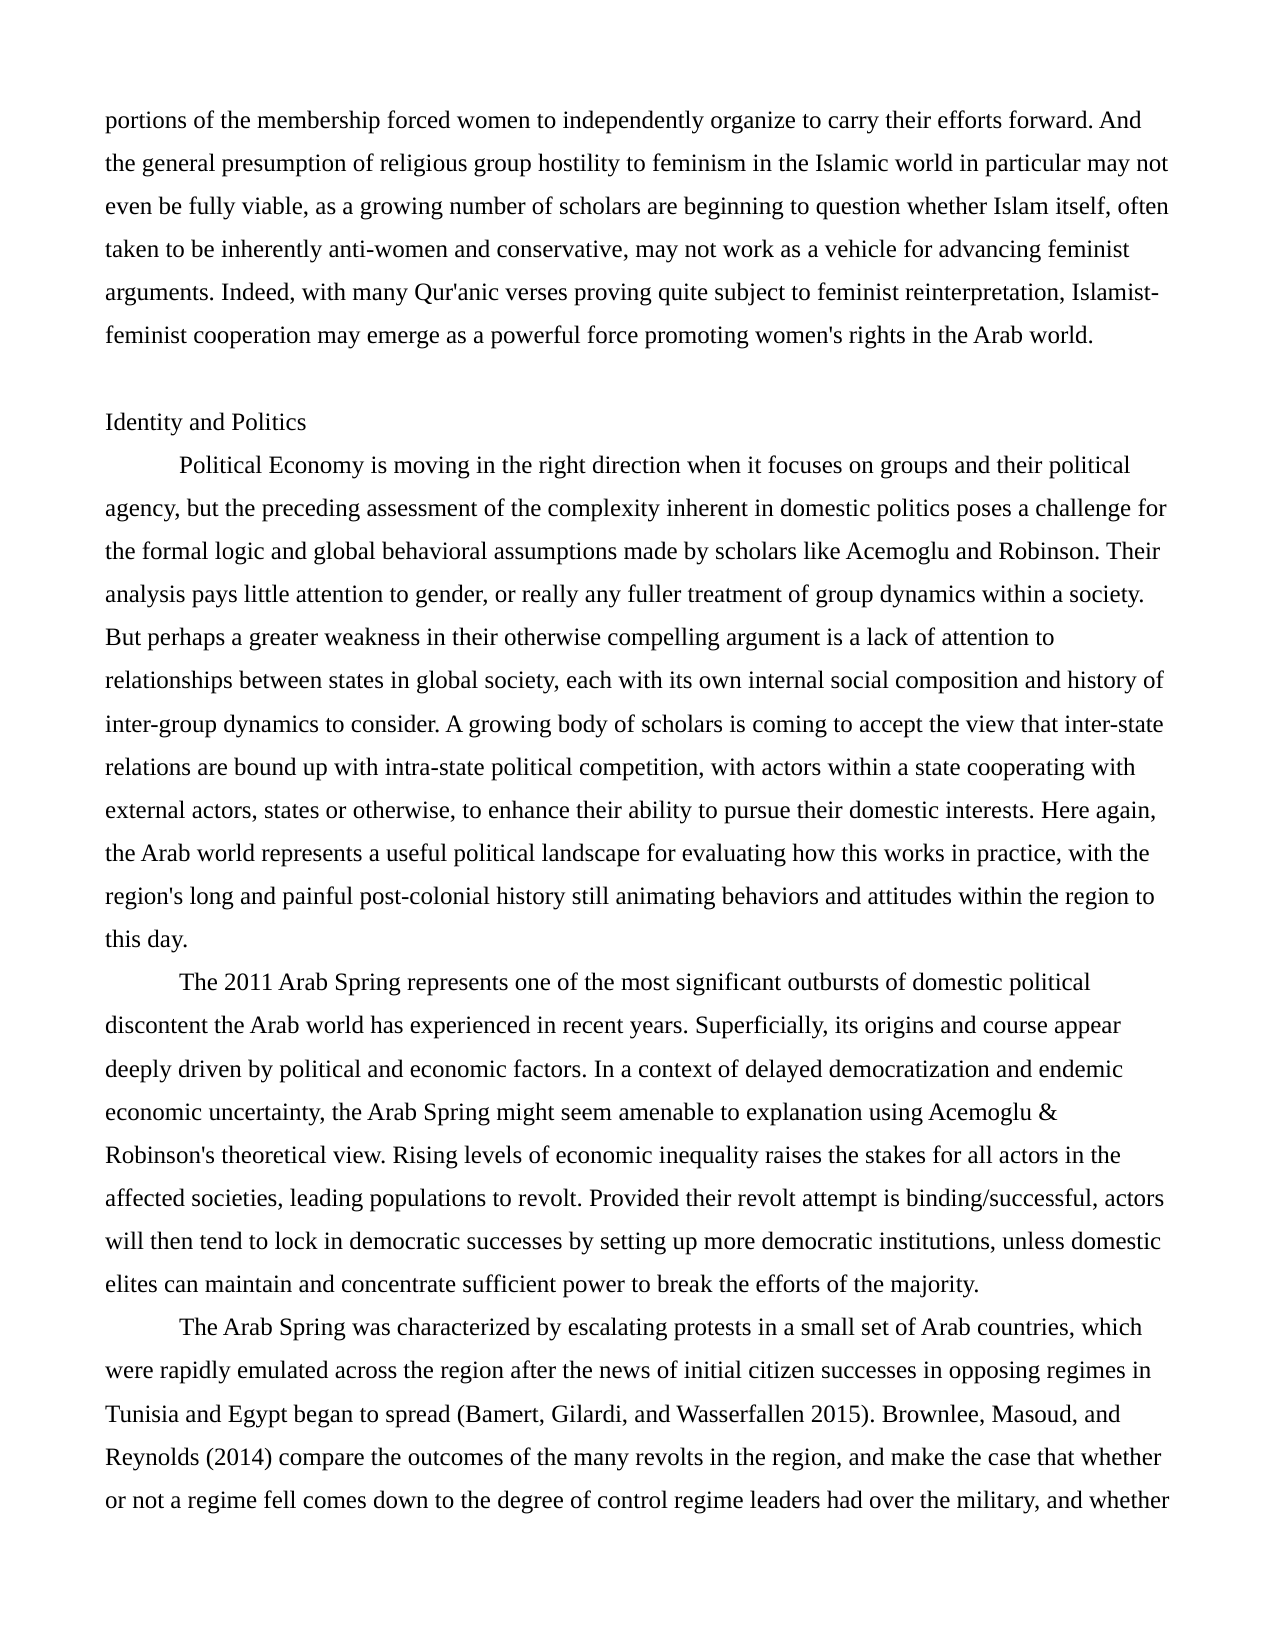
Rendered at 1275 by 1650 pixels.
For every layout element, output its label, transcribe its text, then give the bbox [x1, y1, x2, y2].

text Identity and Politics [105, 407, 1170, 436]
text portions of the membership forced women to independently organize to carry their efforts forward. And the general presumption of religious group hostility to feminism in the Islamic world in particular may not even be fully viable, as a growing number of scholars are beginning to question whether Islam itself, often taken to be inherently anti-women and conservative, may not work as a vehicle for advancing feminist arguments. Indeed, with many Qur'anic verses proving quite subject to feminist reinterpretation, Islamist-feminist cooperation may emerge as a powerful force promoting women's rights in the Arab world. [105, 105, 1170, 349]
text The Arab Spring was characterized by escalating protests in a small set of Arab countries, which were rapidly emulated across the region after the news of initial citizen successes in opposing regimes in Tunisia and Egypt began to spread (Bamert, Gilardi, and Wasserfallen 2015). Brownlee, Masoud, and Reynolds (2014) compare the outcomes of the many revolts in the region, and make the case that whether or not a regime fell comes down to the degree of control regime leaders had over the military, and whether [105, 1312, 1170, 1514]
text Political Economy is moving in the right direction when it focuses on groups and their political agency, but the preceding assessment of the complexity inherent in domestic politics poses a challenge for the formal logic and global behavioral assumptions made by scholars like Acemoglu and Robinson. Their analysis pays little attention to gender, or really any fuller treatment of group dynamics within a society. But perhaps a greater weakness in their otherwise compelling argument is a lack of attention to relationships between states in global society, each with its own internal social composition and history of inter-group dynamics to consider. A growing body of scholars is coming to accept the view that inter-state relations are bound up with intra-state political competition, with actors within a state cooperating with external actors, states or otherwise, to enhance their ability to pursue their domestic interests. Here again, the Arab world represents a useful political landscape for evaluating how this works in practice, with the region's long and painful post-colonial history still animating behaviors and attitudes within the region to this day. [105, 450, 1170, 953]
text The 2011 Arab Spring represents one of the most significant outbursts of domestic political discontent the Arab world has experienced in recent years. Superficially, its origins and course appear deeply driven by political and economic factors. In a context of delayed democratization and endemic economic uncertainty, the Arab Spring might seem amenable to explanation using Acemoglu & Robinson's theoretical view. Rising levels of economic inequality raises the stakes for all actors in the affected societies, leading populations to revolt. Provided their revolt attempt is binding/successful, actors will then tend to lock in democratic successes by setting up more democratic institutions, unless domestic elites can maintain and concentrate sufficient power to break the efforts of the majority. [105, 967, 1170, 1298]
